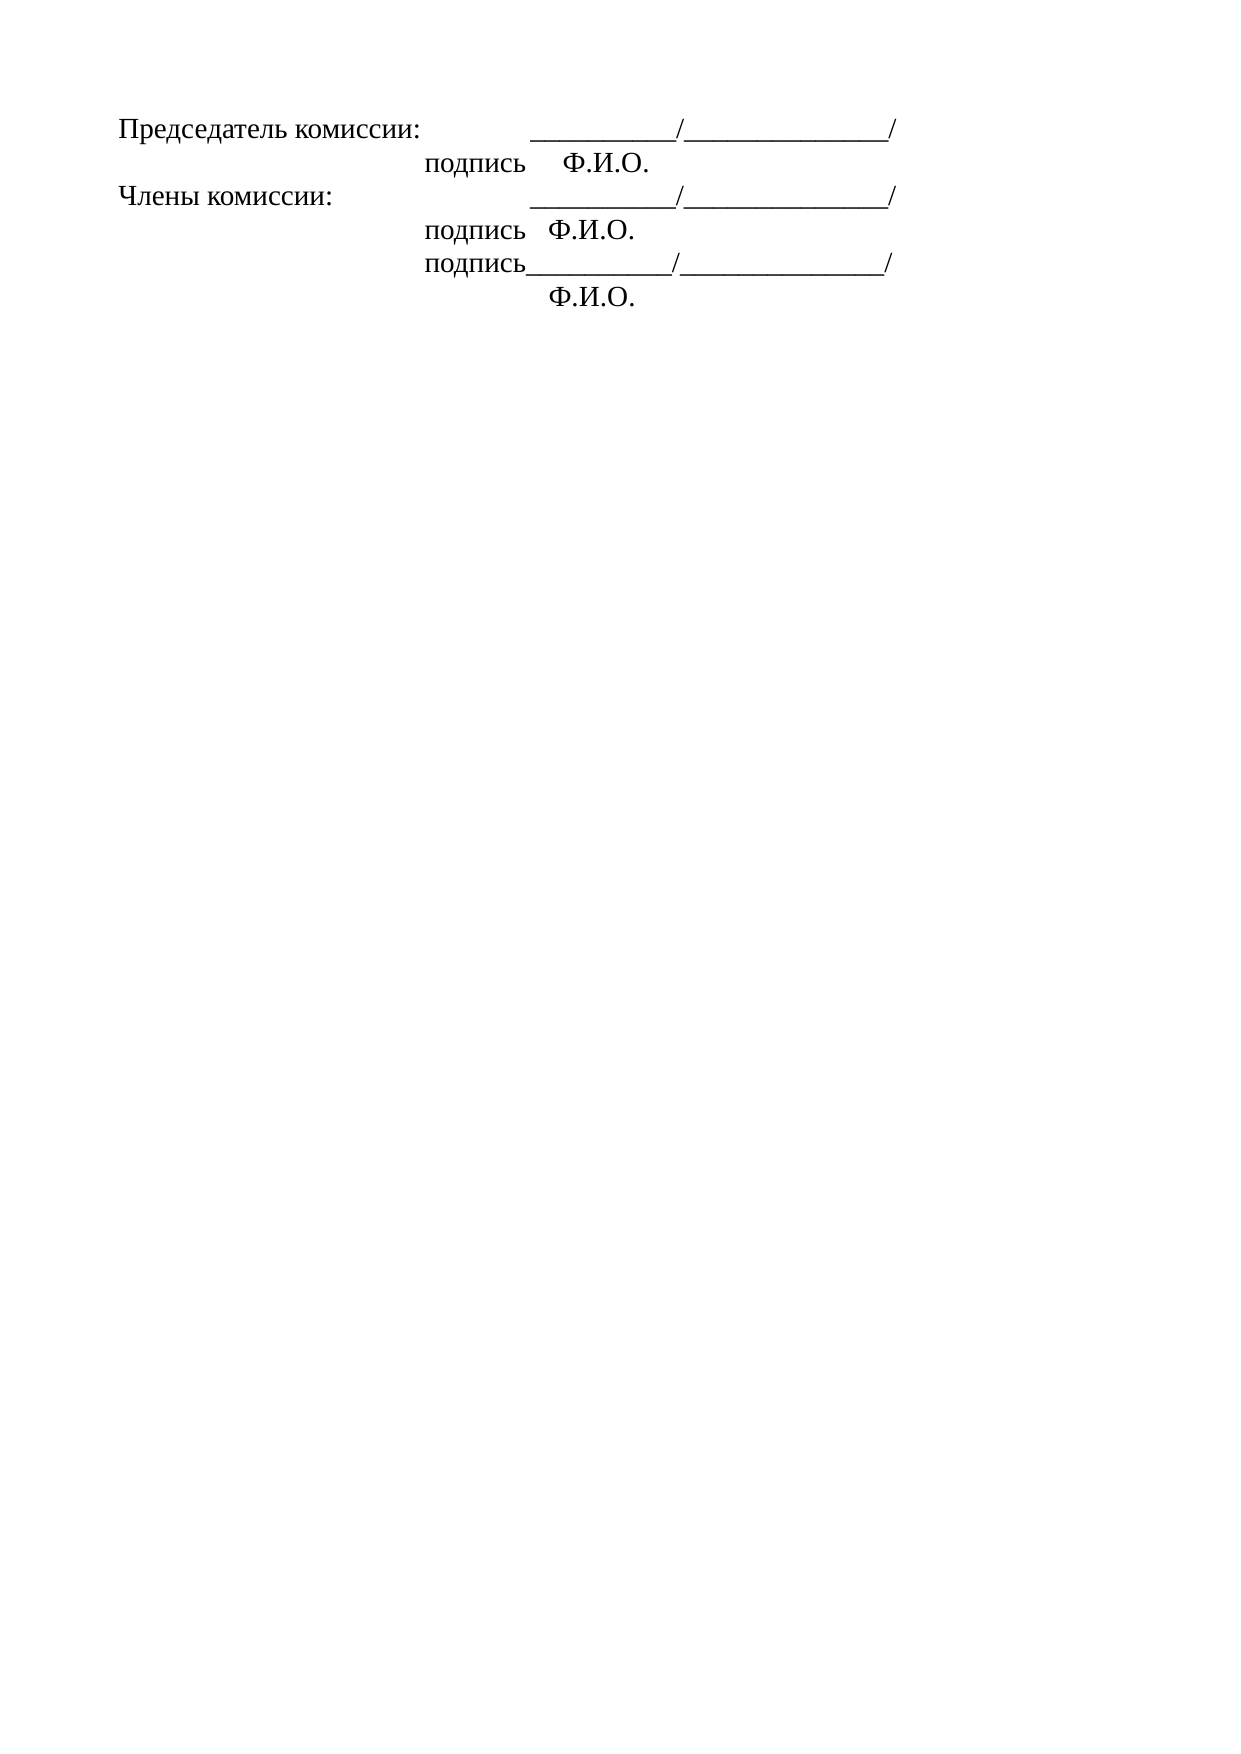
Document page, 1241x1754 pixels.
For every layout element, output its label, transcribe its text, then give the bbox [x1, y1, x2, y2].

text подпись__________/______________/ [118, 246, 1122, 279]
text подпись Ф.И.О. [118, 145, 1122, 178]
text Председатель комиссии: __________/______________/ [118, 111, 1122, 145]
text Ф.И.О. [118, 279, 1122, 313]
text Члены комиссии: __________/______________/ [118, 178, 1122, 212]
text подпись Ф.И.О. [118, 212, 1122, 246]
